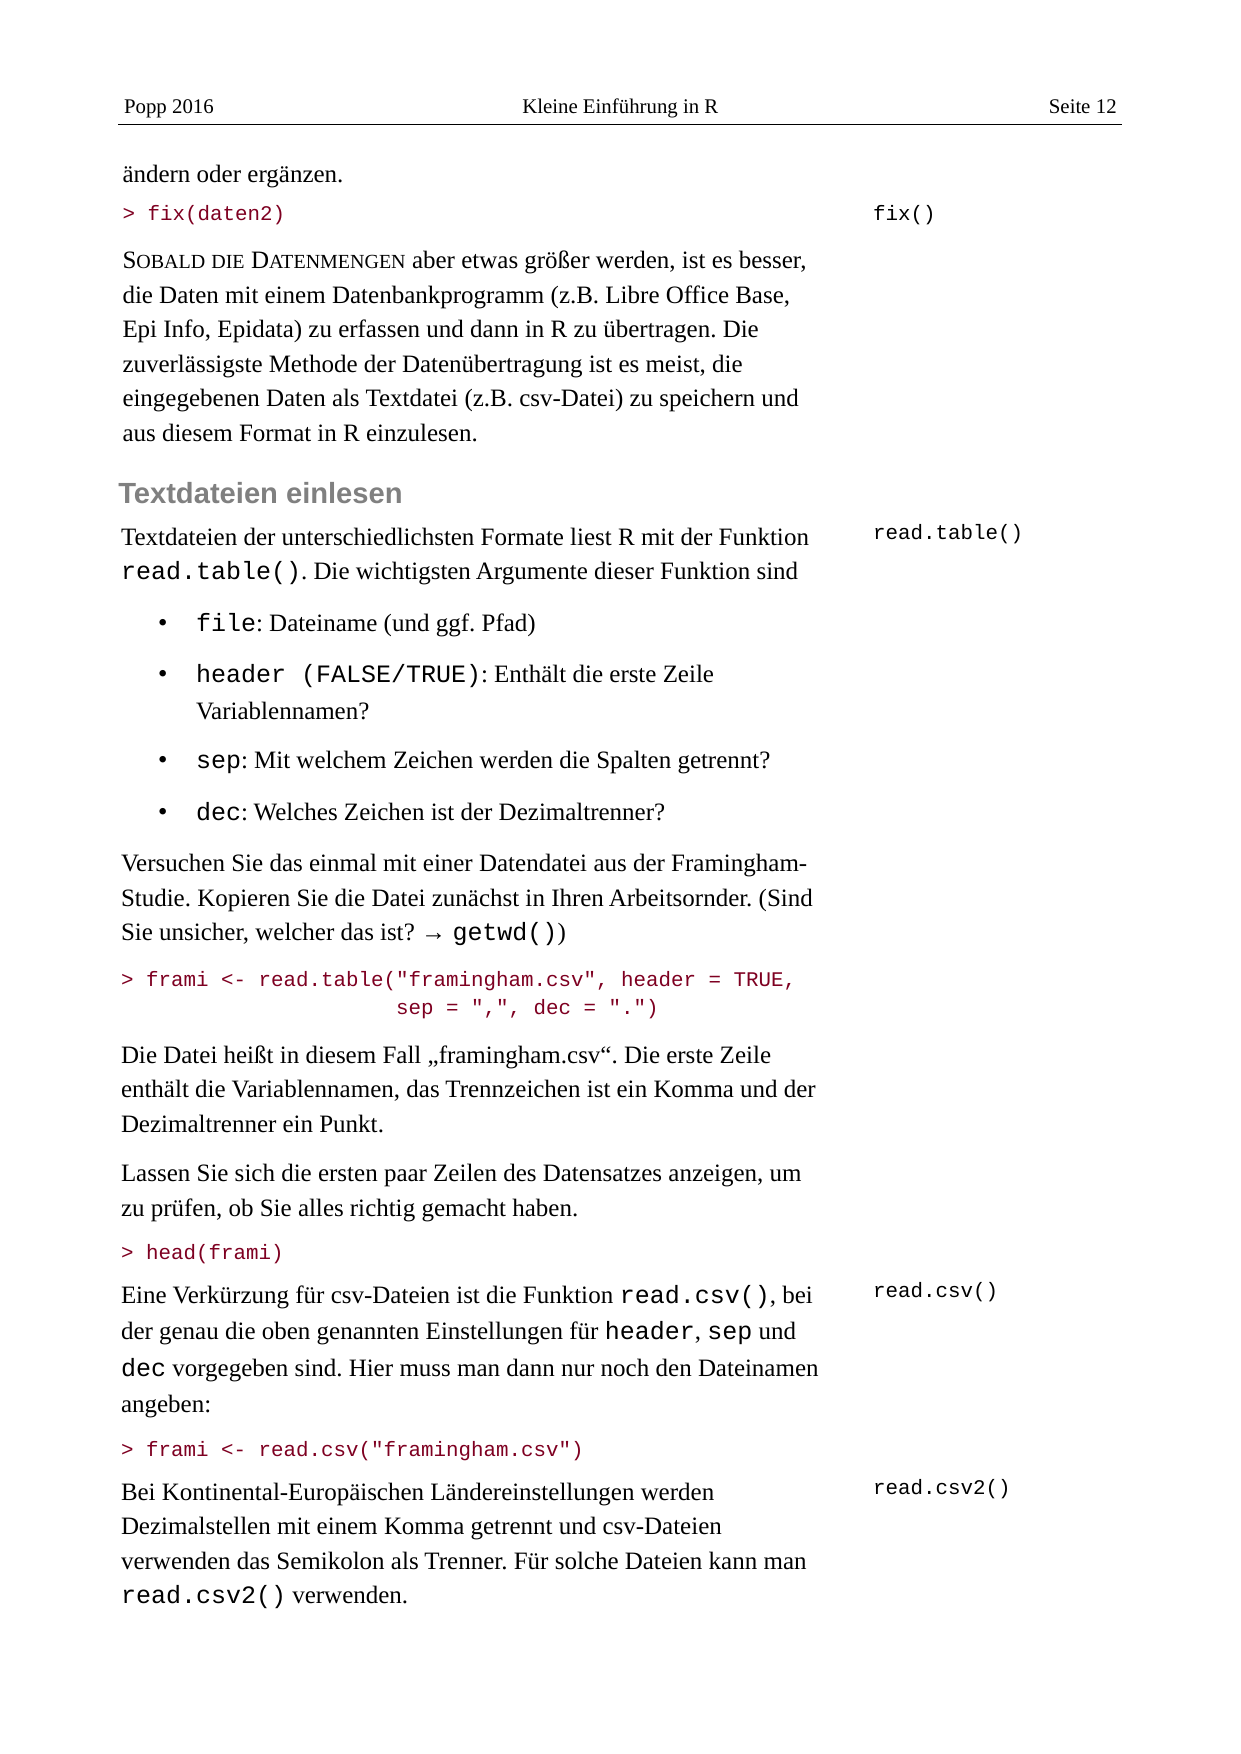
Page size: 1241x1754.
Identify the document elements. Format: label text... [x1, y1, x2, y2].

table_cell fix() [855, 203, 1123, 461]
table_header Textdateien der unterschiedlichsten Formate liest R mit der Funktion read.table(). Die wichtigsten Argumente dieser Funktion sind file: Dateiname (und ggf. Pfad) header (FALSE/TRUE): Enthält die erste Zeile Variablennamen? sep: Mit welchem Zeichen werden die Spalten getrennt? dec: Welches Zeichen ist der Dezimaltrenner? Versuchen Sie das einmal mit einer Datendatei aus der Framingham-Studie. Kopieren Sie die Datei zunächst in Ihren Arbeitsornder. (Sind Sie unsicher, welcher das ist? → getwd()) > frami <- read.table("framingham.csv", header = TRUE, sep = ",", dec = ".") Die Datei heißt in diesem Fall „framingham.csv“. Die erste Zeile enthält die Variablennamen, das Trennzeichen ist ein Komma und der Dezimaltrenner ein Punkt. Lassen Sie sich die ersten paar Zeilen des Datensatzes anzeigen, um zu prüfen, ob Sie alles richtig gemacht haben. > head(frami) [121, 522, 855, 1280]
table_cell read.csv2() [855, 1477, 1123, 1626]
table_cell Bei Kontinental-Europäischen Ländereinstellungen werden Dezimalstellen mit einem Komma getrennt und csv-Dateien verwenden das Semikolon als Trenner. Für solche Dateien kann man read.csv2() verwenden. [121, 1477, 855, 1626]
table_header ändern oder ergänzen. [122, 159, 855, 203]
table_cell > fix(daten2) Sobald die Datenmengen aber etwas größer werden, ist es besser, die Daten mit einem Datenbankprogramm (z.B. Libre Office Base, Epi Info, Epidata) zu erfassen und dann in R zu übertragen. Die zuverlässigste Methode der Datenübertragung ist es meist, die eingegebenen Daten als Textdatei (z.B. csv-Datei) zu speichern und aus diesem Format in R einzulesen. [122, 203, 855, 461]
table_header read.table() [855, 522, 1123, 1280]
subtitle Textdateien einlesen [118, 476, 1122, 509]
table_header [855, 159, 1123, 203]
table_cell Eine Verkürzung für csv-Dateien ist die Funktion read.csv(), bei der genau die oben genannten Einstellungen für header, sep und dec vorgegeben sind. Hier muss man dann nur noch den Dateinamen angeben: > frami <- read.csv("framingham.csv") [121, 1280, 855, 1477]
table_cell read.csv() [855, 1280, 1123, 1477]
